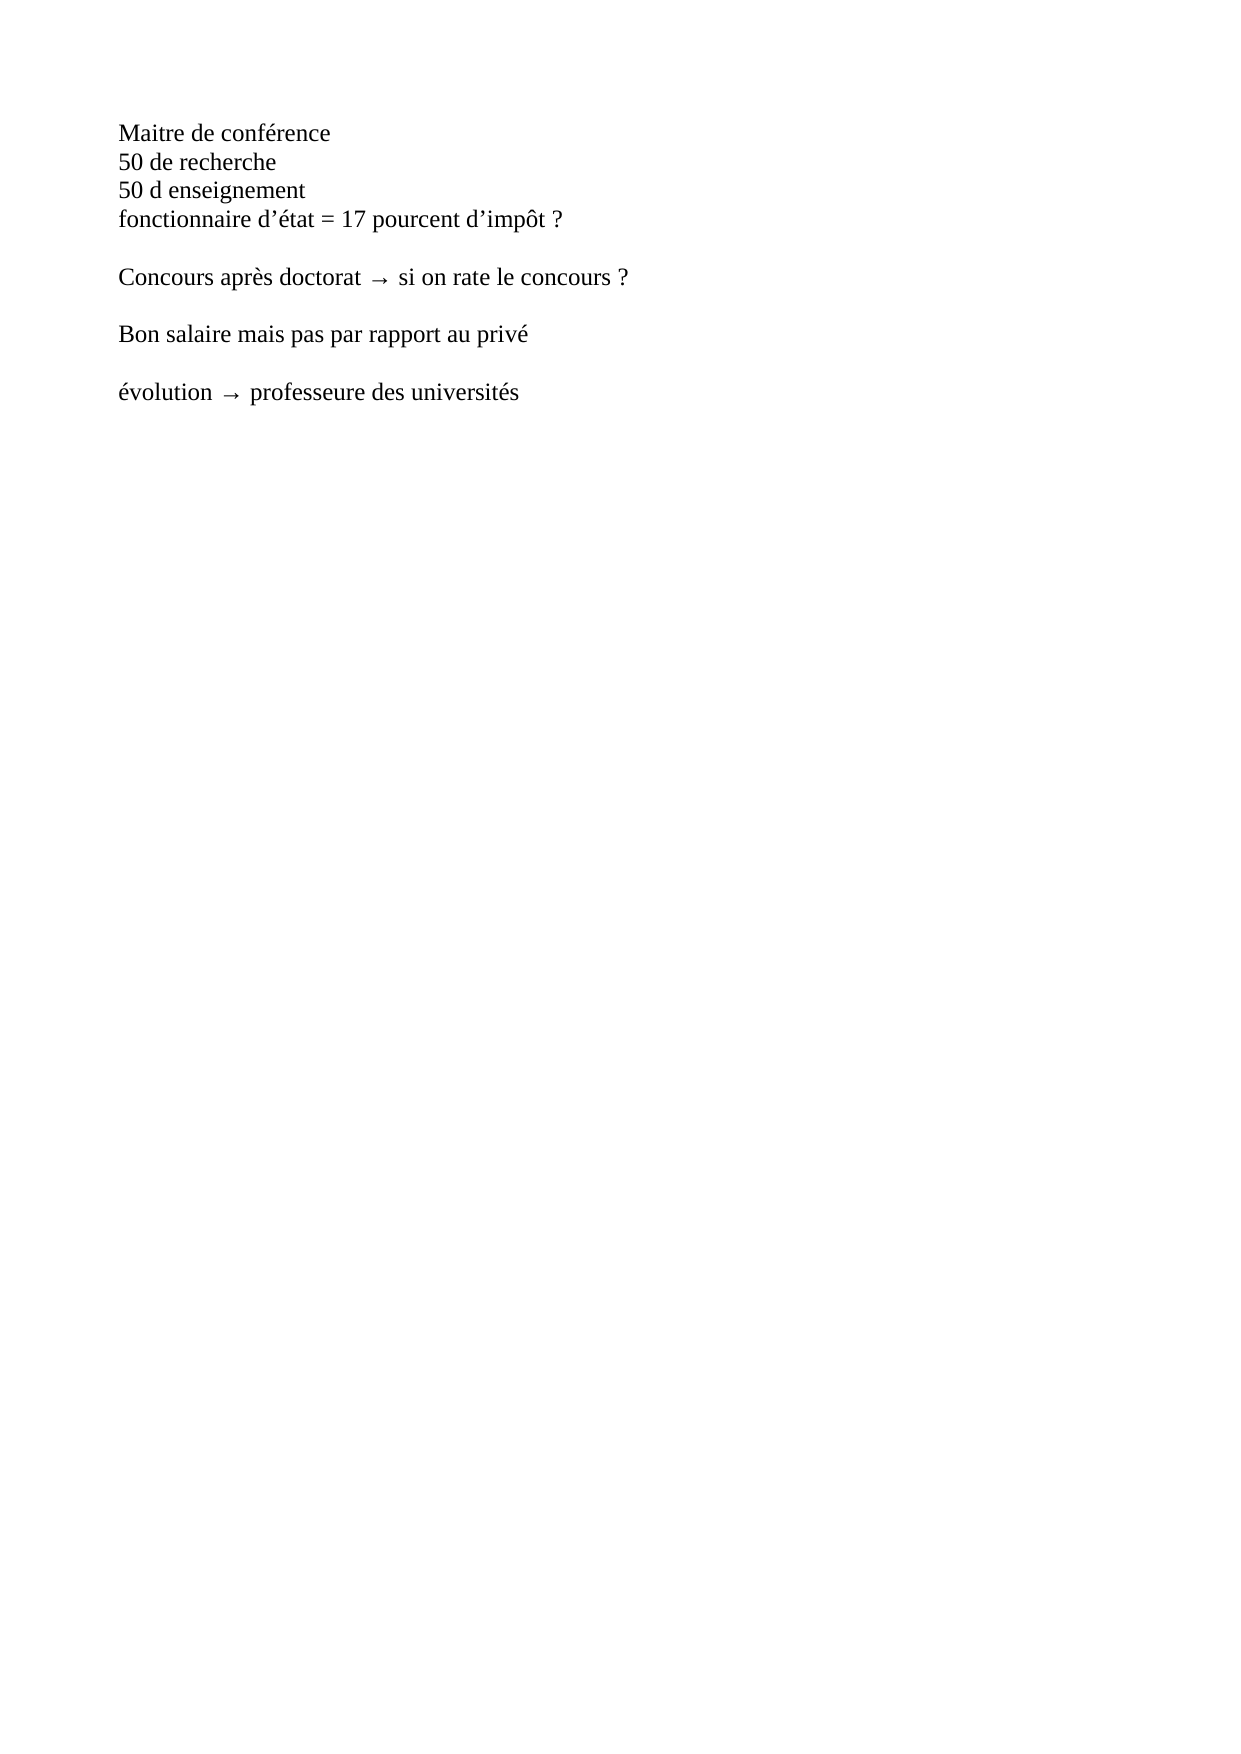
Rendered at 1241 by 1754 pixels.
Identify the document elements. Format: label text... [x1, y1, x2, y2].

text fonctionnaire d’état = 17 pourcent d’impôt ? [118, 204, 1122, 233]
text Bon salaire mais pas par rapport au privé [118, 319, 1122, 348]
text Concours après doctorat → si on rate le concours ? [118, 262, 1122, 291]
text 50 d enseignement [118, 176, 1122, 204]
text 50 de recherche [118, 147, 1122, 176]
text évolution → professeure des universités [118, 377, 1122, 406]
text Maitre de conférence [118, 118, 1122, 147]
